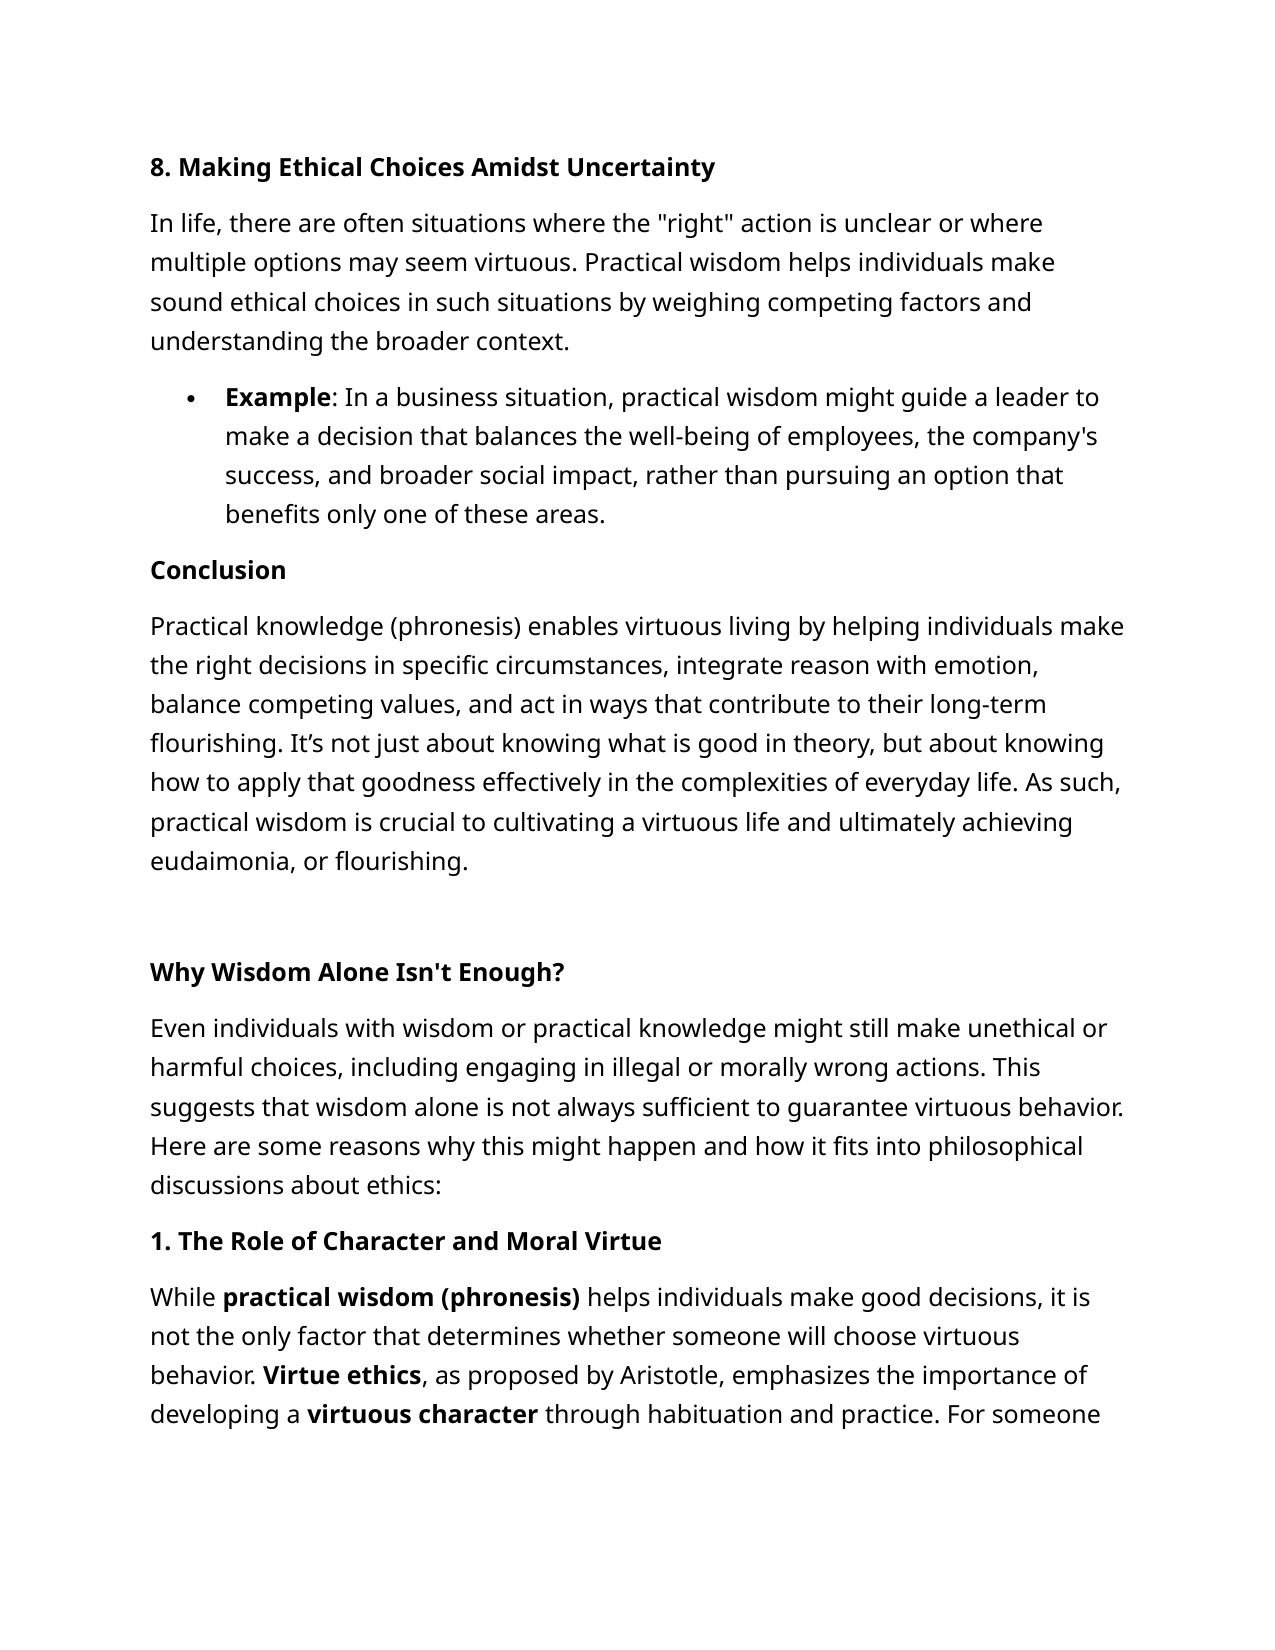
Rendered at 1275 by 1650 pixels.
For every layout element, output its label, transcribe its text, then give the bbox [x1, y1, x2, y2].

text Why Wisdom Alone Isn't Enough? [150, 955, 1125, 989]
text Conclusion [150, 552, 1125, 587]
text In life, there are often situations where the "right" action is unclear or where multiple options may seem virtuous. Practical wisdom helps individuals make sound ethical choices in such situations by weighing competing factors and understanding the broader context. [150, 206, 1125, 357]
text While practical wisdom (phronesis) helps individuals make good decisions, it is not the only factor that determines whether someone will choose virtuous behavior. Virtue ethics, as proposed by Aristotle, emphasizes the importance of developing a virtuous character through habituation and practice. For someone [150, 1279, 1125, 1431]
text 8. Making Ethical Choices Amidst Uncertainty [150, 150, 1125, 184]
text Practical knowledge (phronesis) enables virtuous living by helping individuals make the right decisions in specific circumstances, integrate reason with emotion, balance competing values, and act in ways that contribute to their long-term flourishing. It’s not just about knowing what is good in theory, but about knowing how to apply that goodness effectively in the complexities of everyday life. As such, practical wisdom is crucial to cultivating a virtuous life and ultimately achieving eudaimonia, or flourishing. [150, 608, 1125, 877]
text 1. The Role of Character and Moral Virtue [150, 1223, 1125, 1257]
list Example: In a business situation, practical wisdom might guide a leader to make a decision that balances the well-being of employees, the company's success, and broader social impact, rather than pursuing an option that benefits only one of these areas. [187, 379, 1125, 531]
text Even individuals with wisdom or practical knowledge might still make unethical or harmful choices, including engaging in illegal or morally wrong actions. This suggests that wisdom alone is not always sufficient to guarantee virtuous behavior. Here are some reasons why this might happen and how it fits into philosophical discussions about ethics: [150, 1011, 1125, 1202]
